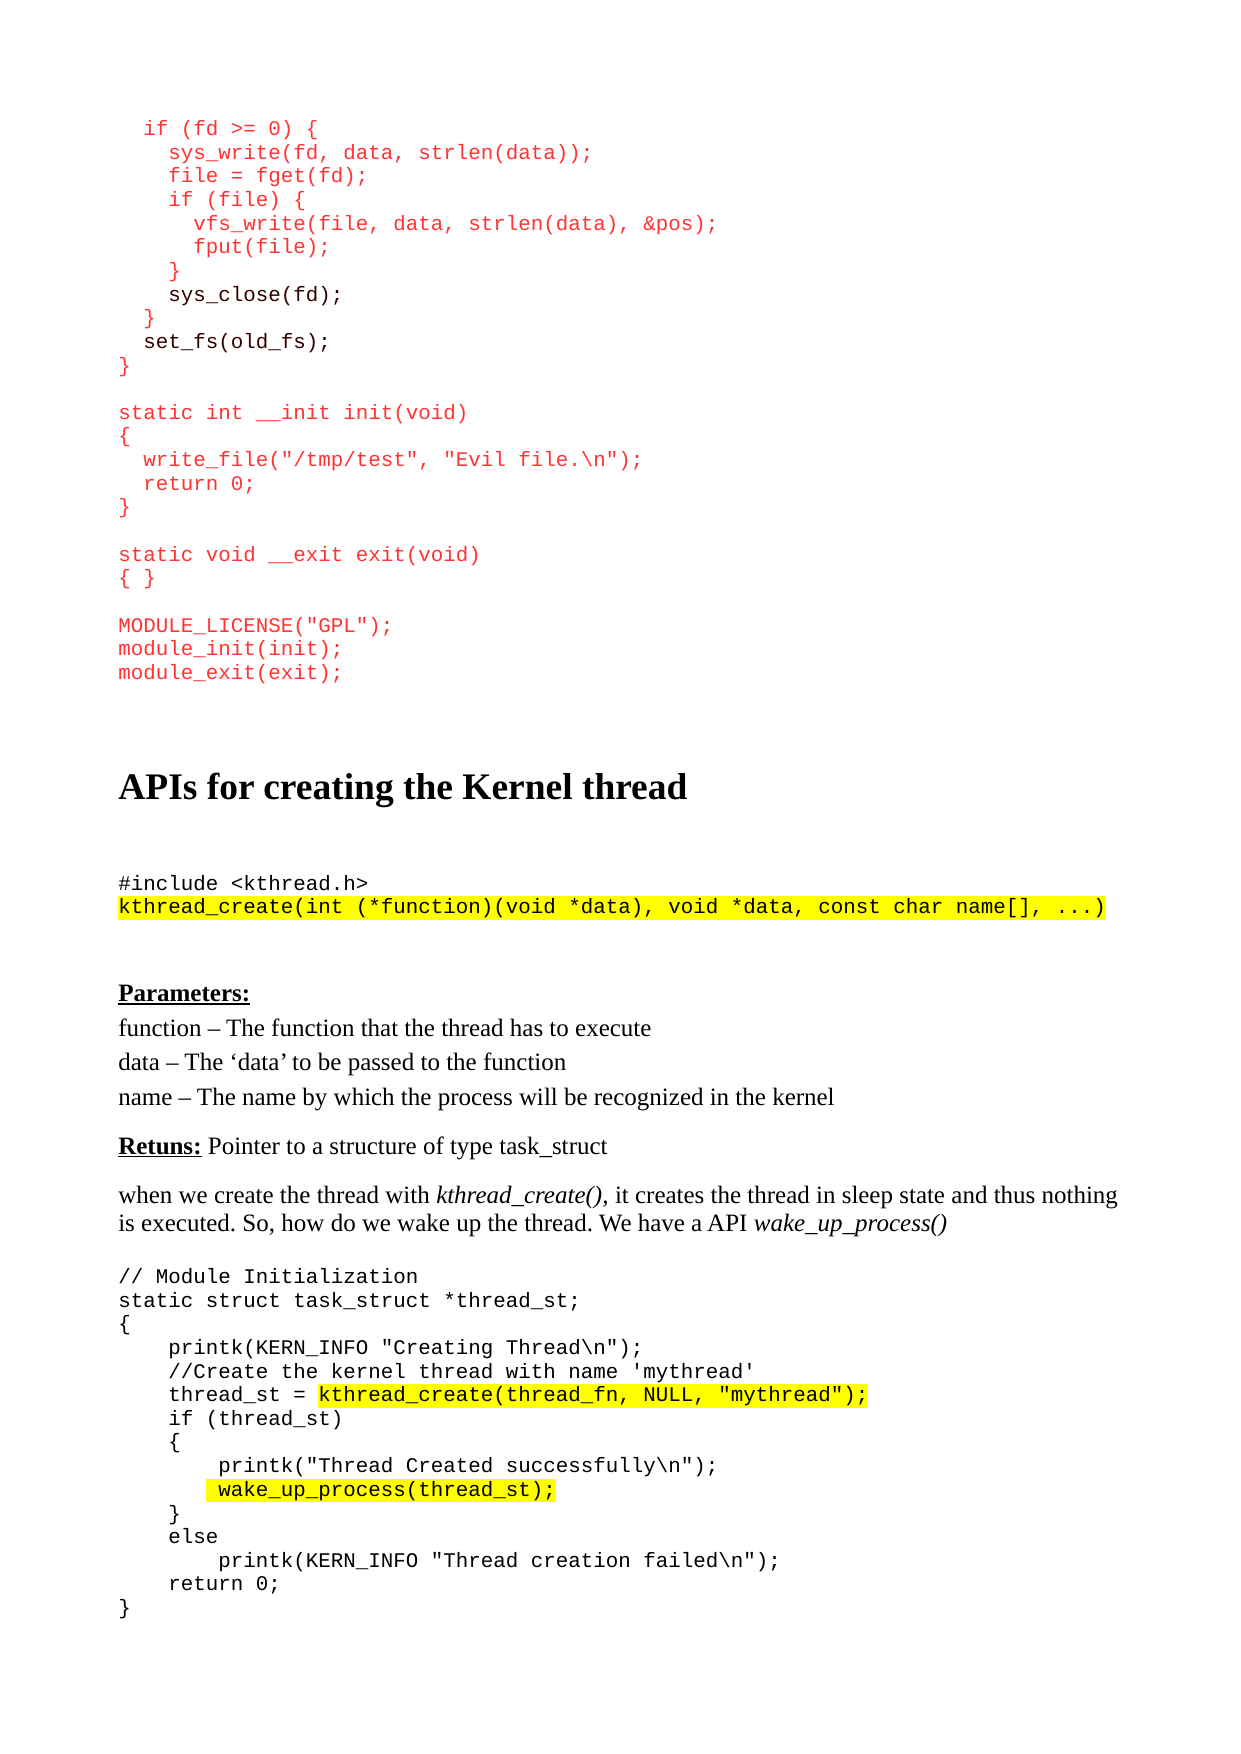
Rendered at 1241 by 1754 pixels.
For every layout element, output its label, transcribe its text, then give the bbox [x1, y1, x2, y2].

text else [118, 1526, 1122, 1550]
text file = fget(fd); [118, 165, 1122, 189]
text module_exit(exit); [118, 662, 1122, 686]
text vfs_write(file, data, strlen(data), &pos); [118, 213, 1122, 236]
text printk("Thread Created successfully\n"); [118, 1455, 1122, 1479]
text module_init(init); [118, 638, 1122, 662]
text //Create the kernel thread with name 'mythread' [118, 1361, 1122, 1384]
text { } [118, 567, 1122, 591]
text // Module Initialization [118, 1266, 1122, 1290]
text printk(KERN_INFO "Creating Thread\n"); [118, 1337, 1122, 1361]
text } [118, 260, 1122, 284]
text return 0; [118, 1573, 1122, 1597]
text Retuns: Pointer to a structure of type task_struct [118, 1131, 1122, 1159]
text } [118, 307, 1122, 331]
text } [118, 354, 1122, 378]
text return 0; [118, 473, 1122, 496]
text } [118, 1597, 1122, 1621]
text { [118, 1432, 1122, 1455]
text { [118, 1313, 1122, 1337]
text if (thread_st) [118, 1408, 1122, 1432]
text sys_close(fd); [118, 284, 1122, 307]
text } [118, 1502, 1122, 1526]
text Parameters: function – The function that the thread has to execute data – The ‘data’ to be passed to the function name – The name by which the process will be recognized in the kernel [118, 978, 1122, 1110]
text kthread_create(int (*function)(void *data), void *data, const char name[], ...) [118, 896, 1122, 920]
text fput(file); [118, 236, 1122, 260]
text { [118, 426, 1122, 449]
text write_file("/tmp/test", "Evil file.\n"); [118, 449, 1122, 473]
text printk(KERN_INFO "Thread creation failed\n"); [118, 1550, 1122, 1573]
text static void __exit exit(void) [118, 544, 1122, 567]
text thread_st = kthread_create(thread_fn, NULL, "mythread"); [118, 1384, 1122, 1408]
text static int __init init(void) [118, 402, 1122, 426]
text } [118, 496, 1122, 520]
text set_fs(old_fs); [118, 331, 1122, 354]
text wake_up_process(thread_st); [118, 1479, 1122, 1502]
text #include <kthread.h> [118, 873, 1122, 896]
text if (fd >= 0) { [118, 118, 1122, 142]
text when we create the thread with kthread_create(), it creates the thread in sleep state and thus nothing is executed. So, how do we wake up the thread. We have a API wake_up_process() [118, 1180, 1122, 1237]
subtitle APIs for creating the Kernel thread [118, 765, 1122, 808]
text MODULE_LICENSE("GPL"); [118, 615, 1122, 638]
text if (file) { [118, 189, 1122, 213]
text static struct task_struct *thread_st; [118, 1290, 1122, 1313]
text sys_write(fd, data, strlen(data)); [118, 142, 1122, 165]
